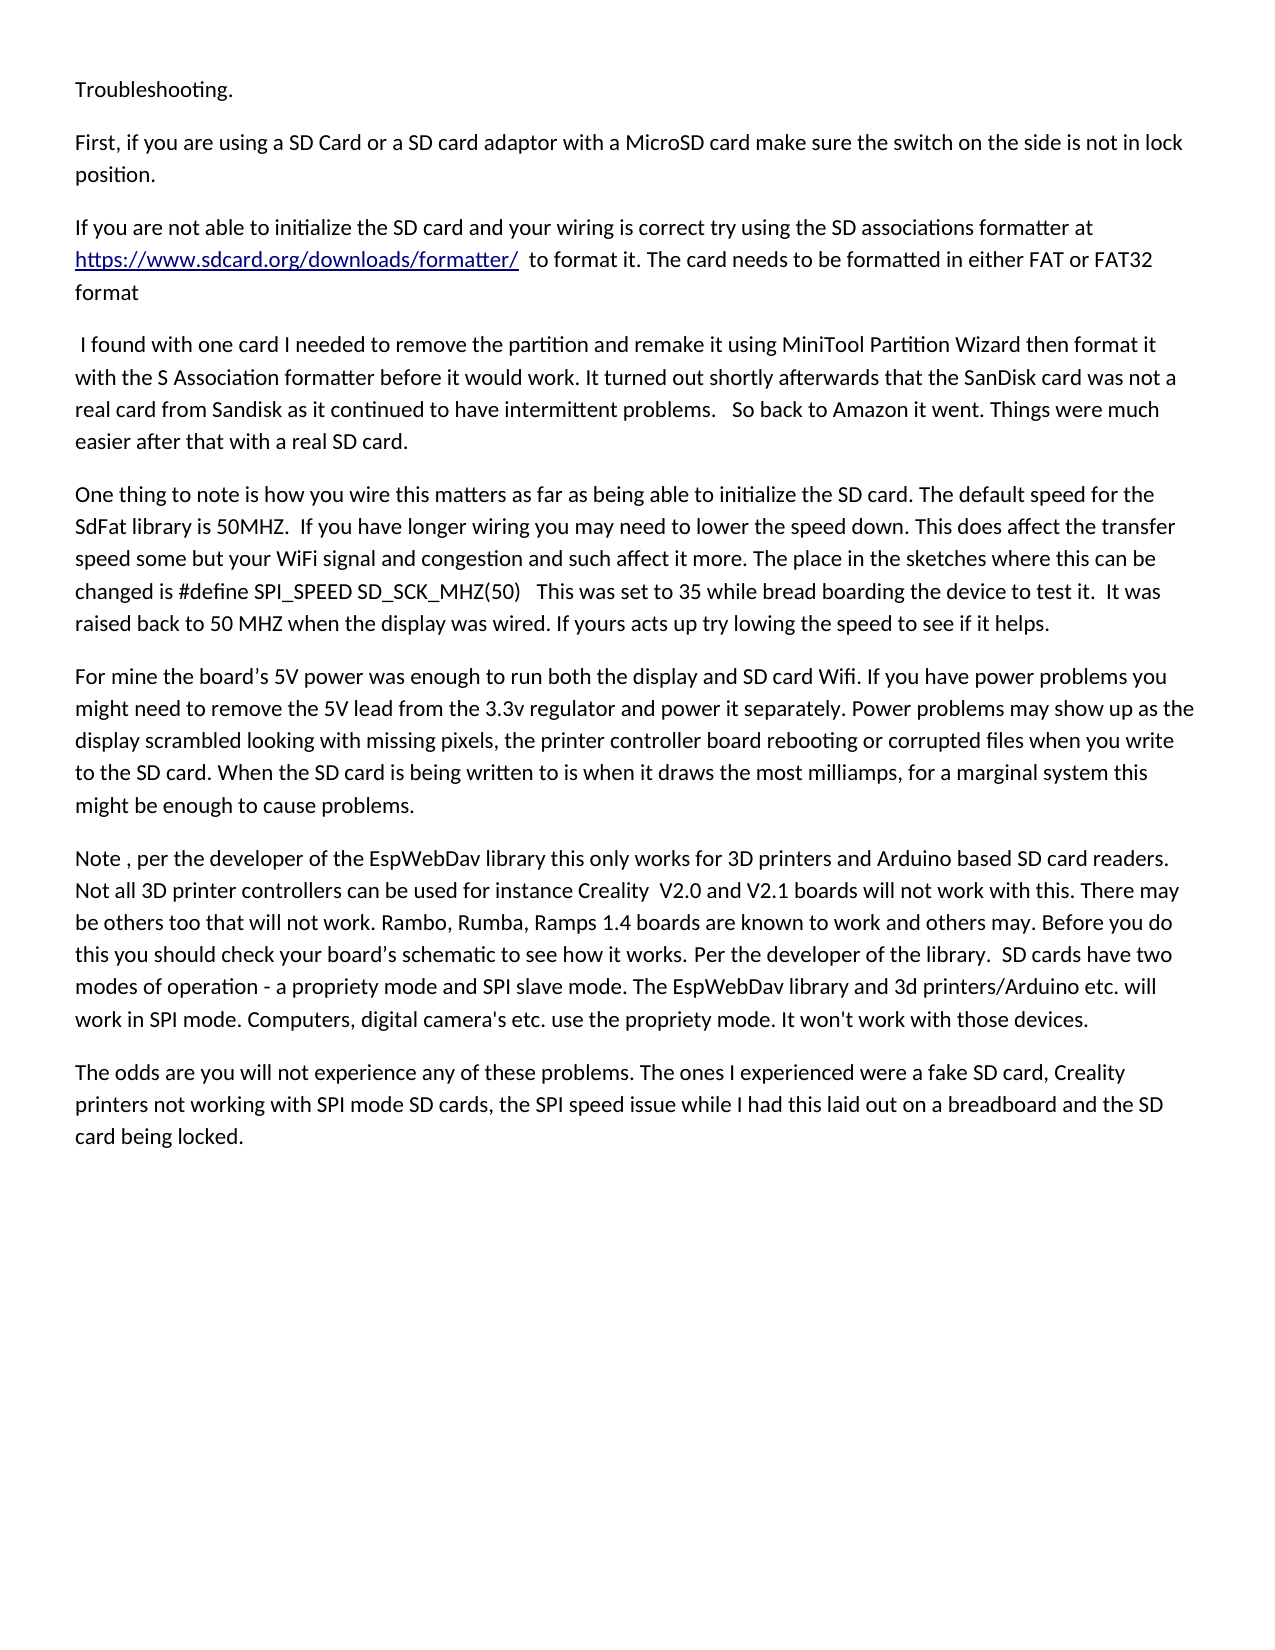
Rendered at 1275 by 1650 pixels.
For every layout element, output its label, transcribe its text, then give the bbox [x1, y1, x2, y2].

text First, if you are using a SD Card or a SD card adaptor with a MicroSD card make sure the switch on the side is not in lock position. [75, 128, 1200, 188]
text One thing to note is how you wire this matters as far as being able to initialize the SD card. The default speed for the SdFat library is 50MHZ. If you have longer wiring you may need to lower the speed down. This does affect the transfer speed some but your WiFi signal and congestion and such affect it more. The place in the sketches where this can be changed is #define SPI_SPEED SD_SCK_MHZ(50) This was set to 35 while bread boarding the device to test it. It was raised back to 50 MHZ when the display was wired. If yours acts up try lowing the speed to see if it helps. [75, 480, 1200, 637]
text If you are not able to initialize the SD card and your wiring is correct try using the SD associations formatter at https://www.sdcard.org/downloads/formatter/ to format it. The card needs to be formatted in either FAT or FAT32 format [75, 213, 1200, 306]
text Troubleshooting. [75, 75, 1200, 103]
text For mine the board’s 5V power was enough to run both the display and SD card Wifi. If you have power problems you might need to remove the 5V lead from the 3.3v regulator and power it separately. Power problems may show up as the display scrambled looking with missing pixels, the printer controller board rebooting or corrupted files when you write to the SD card. When the SD card is being written to is when it draws the most milliamps, for a marginal system this might be enough to cause problems. [75, 662, 1200, 819]
text The odds are you will not experience any of these problems. The ones I experienced were a fake SD card, Creality printers not working with SPI mode SD cards, the SPI speed issue while I had this laid out on a breadboard and the SD card being locked. [75, 1058, 1200, 1150]
text I found with one card I needed to remove the partition and remake it using MiniTool Partition Wizard then format it with the S Association formatter before it would work. It turned out shortly afterwards that the SanDisk card was not a real card from Sandisk as it continued to have intermittent problems. So back to Amazon it went. Things were much easier after that with a real SD card. [75, 331, 1200, 455]
text Note , per the developer of the EspWebDav library this only works for 3D printers and Arduino based SD card readers. Not all 3D printer controllers can be used for instance Creality V2.0 and V2.1 boards will not work with this. There may be others too that will not work. Rambo, Rumba, Ramps 1.4 boards are known to work and others may. Before you do this you should check your board’s schematic to see how it works. Per the developer of the library. SD cards have two modes of operation - a propriety mode and SPI slave mode. The EspWebDav library and 3d printers/Arduino etc. will work in SPI mode. Computers, digital camera's etc. use the propriety mode. It won't work with those devices. [75, 844, 1200, 1033]
